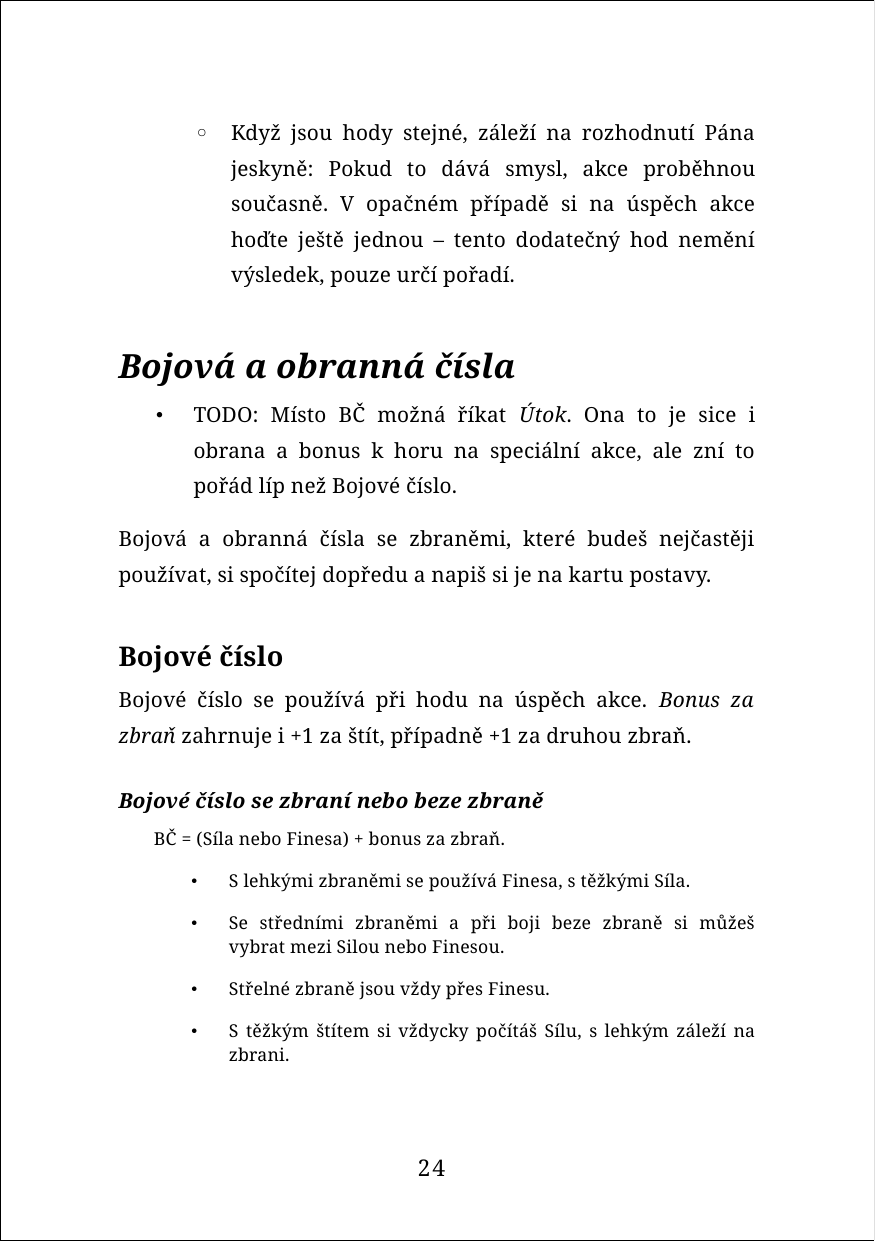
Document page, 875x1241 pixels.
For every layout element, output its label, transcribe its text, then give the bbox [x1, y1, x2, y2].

list Střelné zbraně jsou vždy přes Finesu. [191, 976, 756, 1000]
list TODO: Místo BČ možná říkat Útok. Ona to je sice i obrana a bonus k horu na speciální akce, ale zní to pořád líp než Bojové číslo. [156, 400, 756, 500]
list Se středními zbraněmi a při boji beze zbraně si můžeš vybrat mezi Silou nebo Finesou. [191, 910, 756, 958]
subtitle Bojové číslo se zbraní nebo beze zbraně [118, 786, 756, 814]
text Bojová a obranná čísla se zbraněmi, které budeš nejčastěji používat, si spočítej dopředu a napiš si je na kartu postavy. [118, 524, 756, 588]
text Bojové číslo se používá při hodu na úspěch akce. Bonus za zbraň zahrnuje i +1 za štít, případně +1 za druhou zbraň. [118, 686, 756, 749]
subtitle Bojové číslo [118, 637, 756, 674]
list S lehkými zbraněmi se používá Finesa, s těžkými Síla. [191, 868, 756, 892]
list S těžkým štítem si vždycky počítáš Sílu, s lehkým záleží na zbrani. [191, 1018, 756, 1066]
subtitle Bojová a obranná čísla [118, 343, 756, 388]
list Když jsou hody stejné, záleží na rozhodnutí Pána jeskyně: Pokud to dává smysl, akce proběhnou současně. V opačném případě si na úspěch akce hoďte ještě jednou – tento dodatečný hod nemění výsledek, pouze určí pořadí. [193, 118, 756, 289]
list BČ = (Síla nebo Finesa) + bonus za zbraň. [154, 826, 756, 851]
